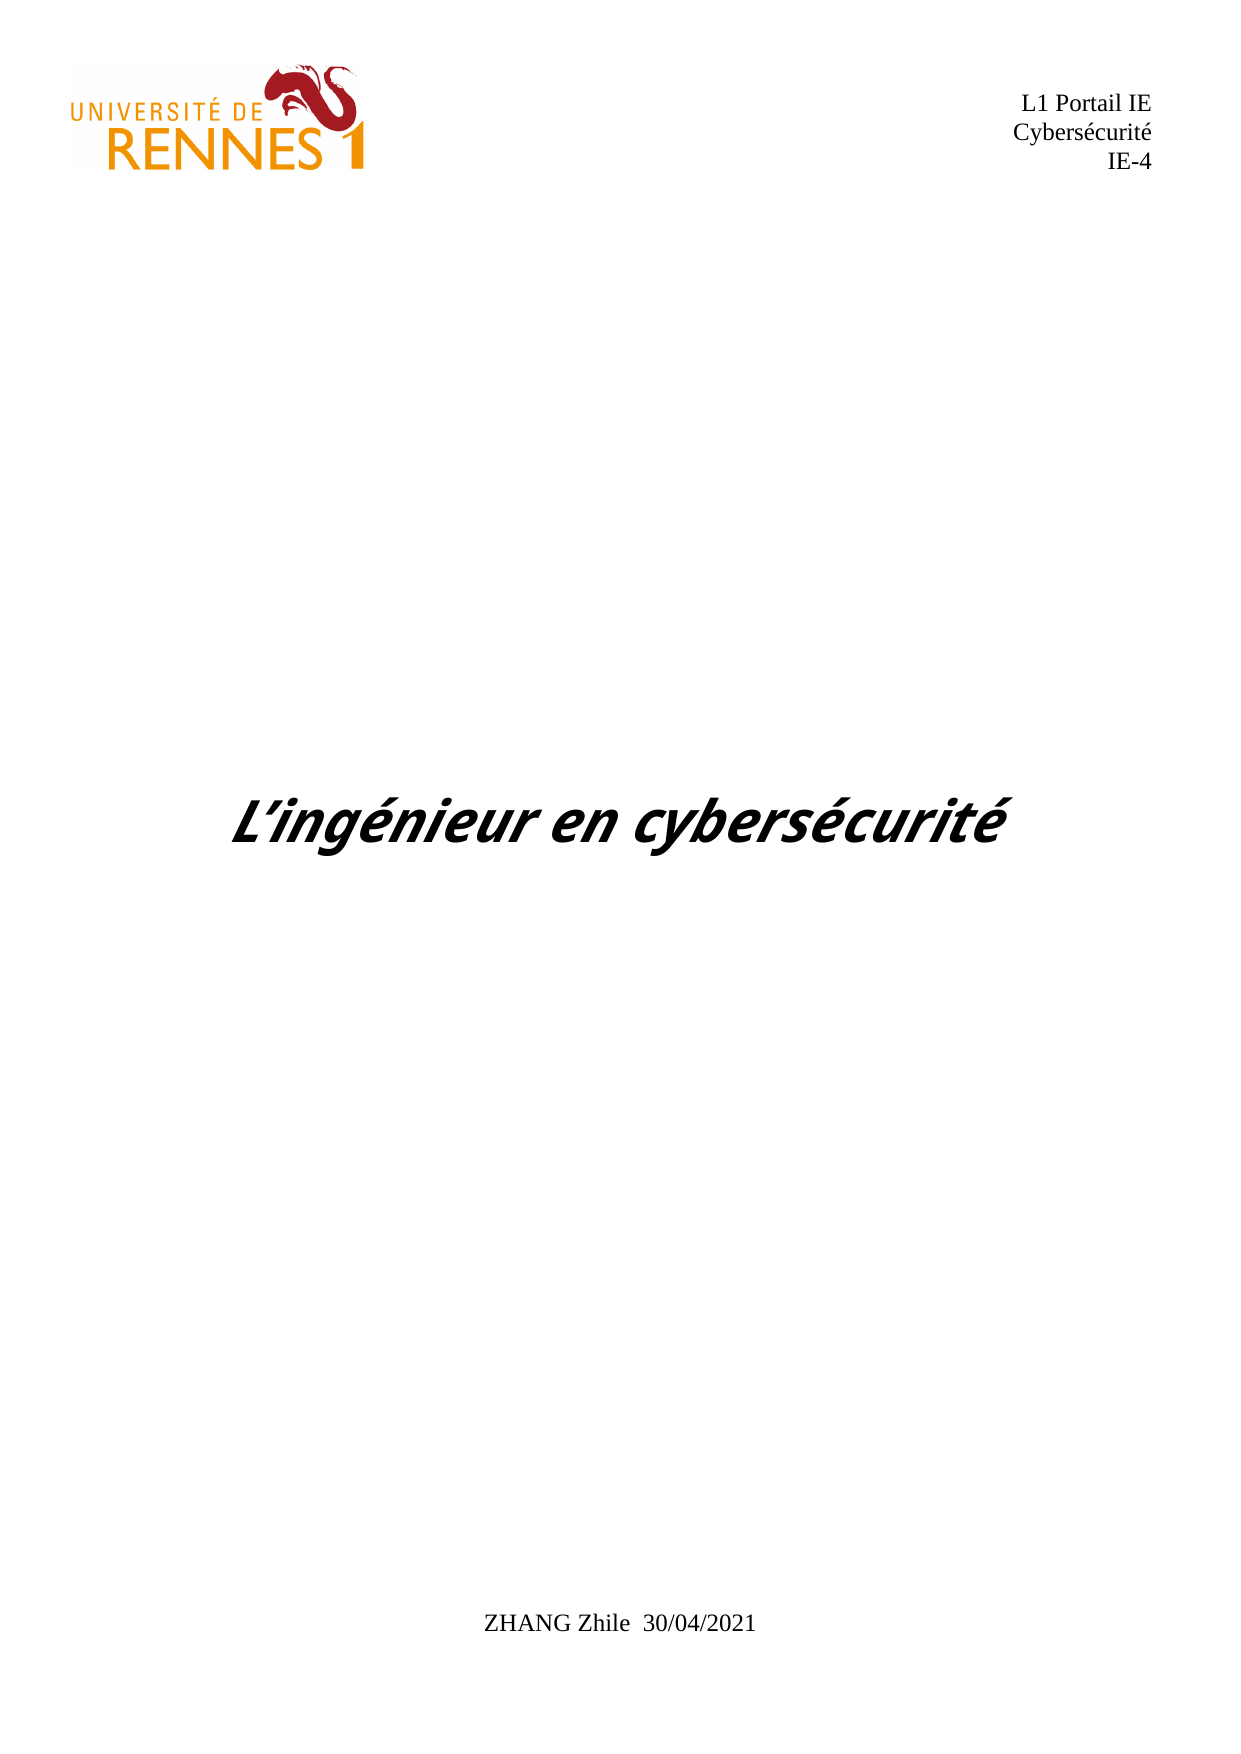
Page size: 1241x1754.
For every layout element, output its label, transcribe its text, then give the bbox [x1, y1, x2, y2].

text L’ingénieur en cybersécurité [88, 774, 1152, 871]
picture [71, 63, 364, 170]
